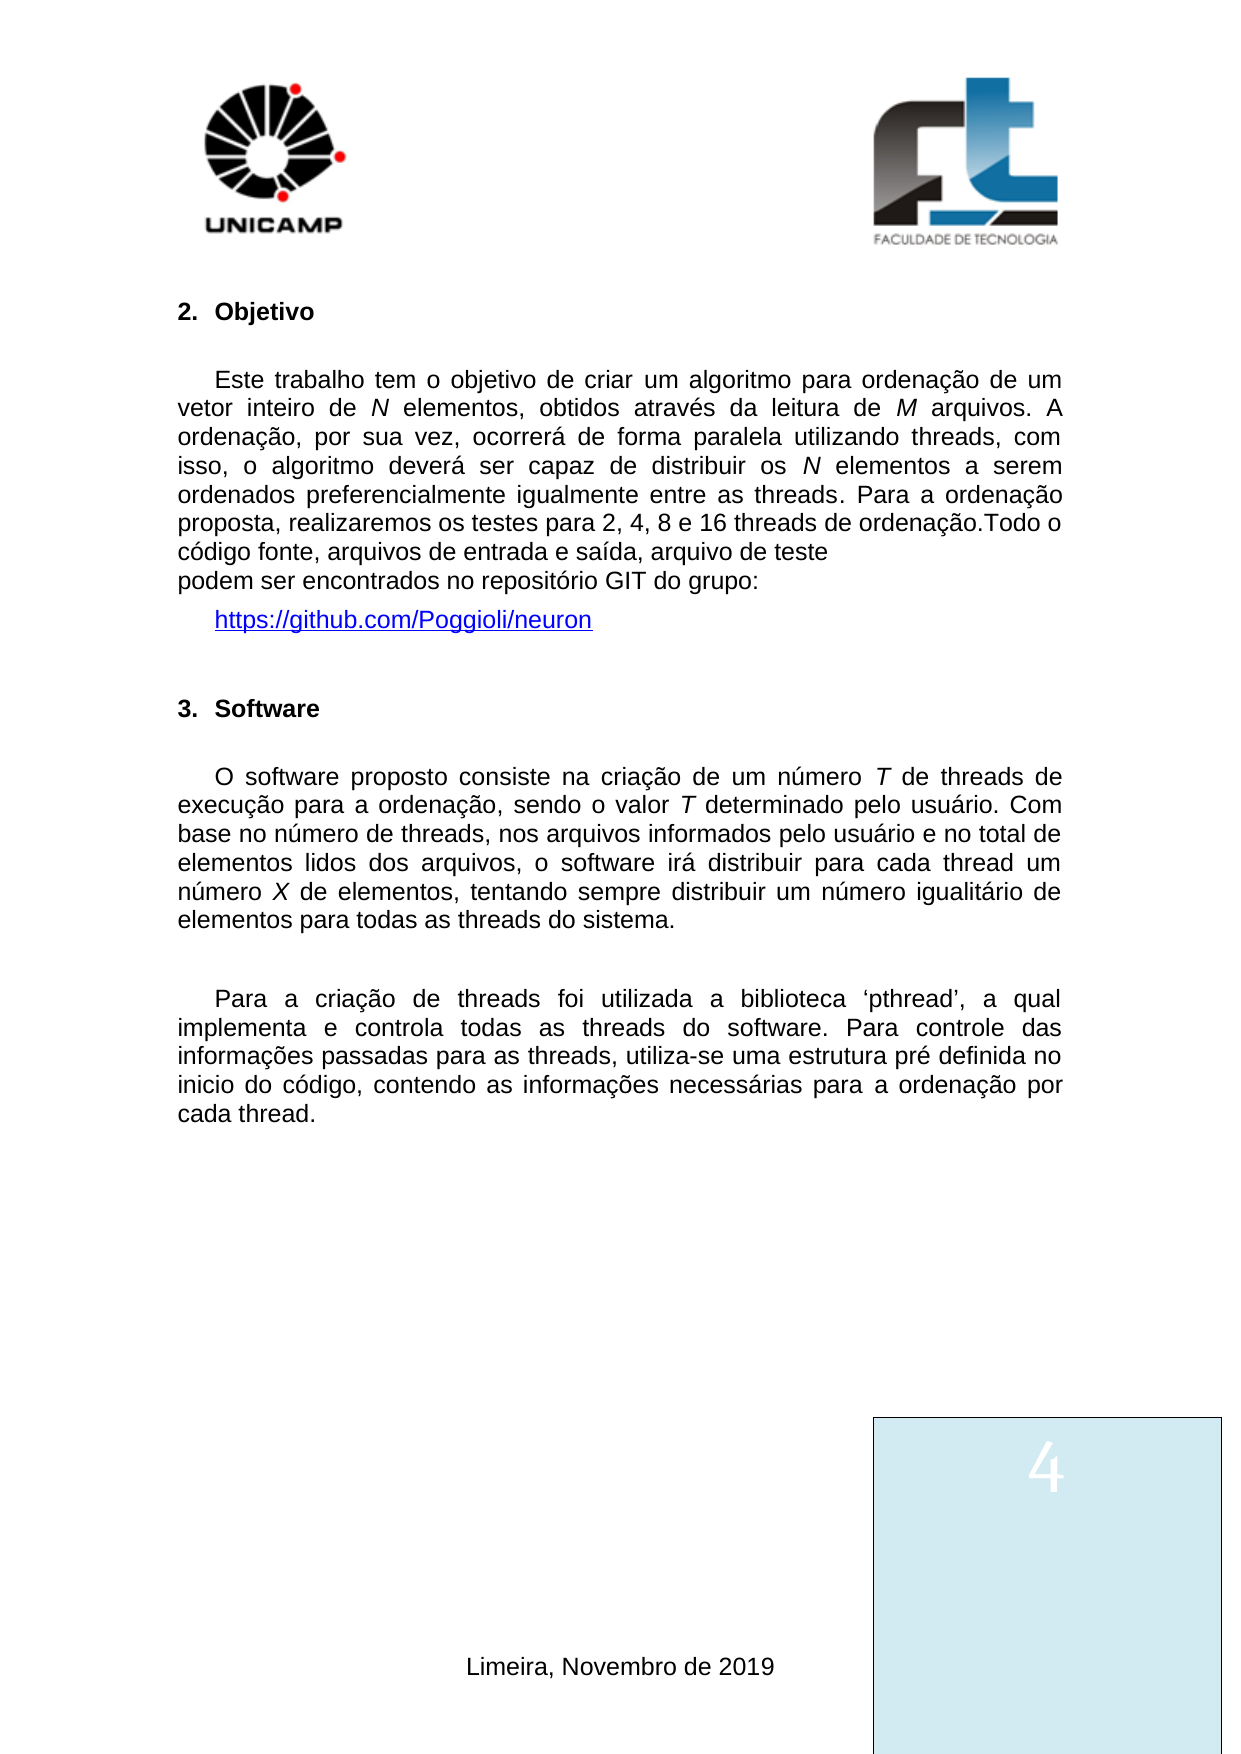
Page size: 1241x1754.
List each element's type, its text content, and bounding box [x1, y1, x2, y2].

text O software proposto consiste na criação de um número T de threads de execução para a ordenação, sendo o valor T determinado pelo usuário. Com base no número de threads, nos arquivos informados pelo usuário e no total de elementos lidos dos arquivos, o software irá distribuir para cada thread um número X de elementos, tentando sempre distribuir um número igualitário de elementos para todas as threads do sistema. [177, 762, 1063, 934]
picture [871, 75, 1061, 248]
subtitle Objetivo [177, 297, 1063, 326]
text Para a criação de threads foi utilizada a biblioteca ‘pthread’, a qual implementa e controla todas as threads do software. Para controle das informações passadas para as threads, utiliza-se uma estrutura pré definida no inicio do código, contendo as informações necessárias para a ordenação por cada thread. [177, 984, 1063, 1128]
text https://github.com/Poggioli/neuron [177, 605, 1063, 634]
text Este trabalho tem o objetivo de criar um algoritmo para ordenação de um vetor inteiro de N elementos, obtidos através da leitura de M arquivos. A ordenação, por sua vez, ocorrerá de forma paralela utilizando threads, com isso, o algoritmo deverá ser capaz de distribuir os N elementos a serem ordenados preferencialmente igualmente entre as threads. Para a ordenação proposta, realizaremos os testes para 2, 4, 8 e 16 threads de ordenação.Todo o código fonte, arquivos de entrada e saída, arquivo de teste podem ser encontrados no repositório GIT do grupo: [177, 365, 1063, 595]
picture [180, 73, 362, 248]
subtitle Software [177, 694, 1063, 723]
